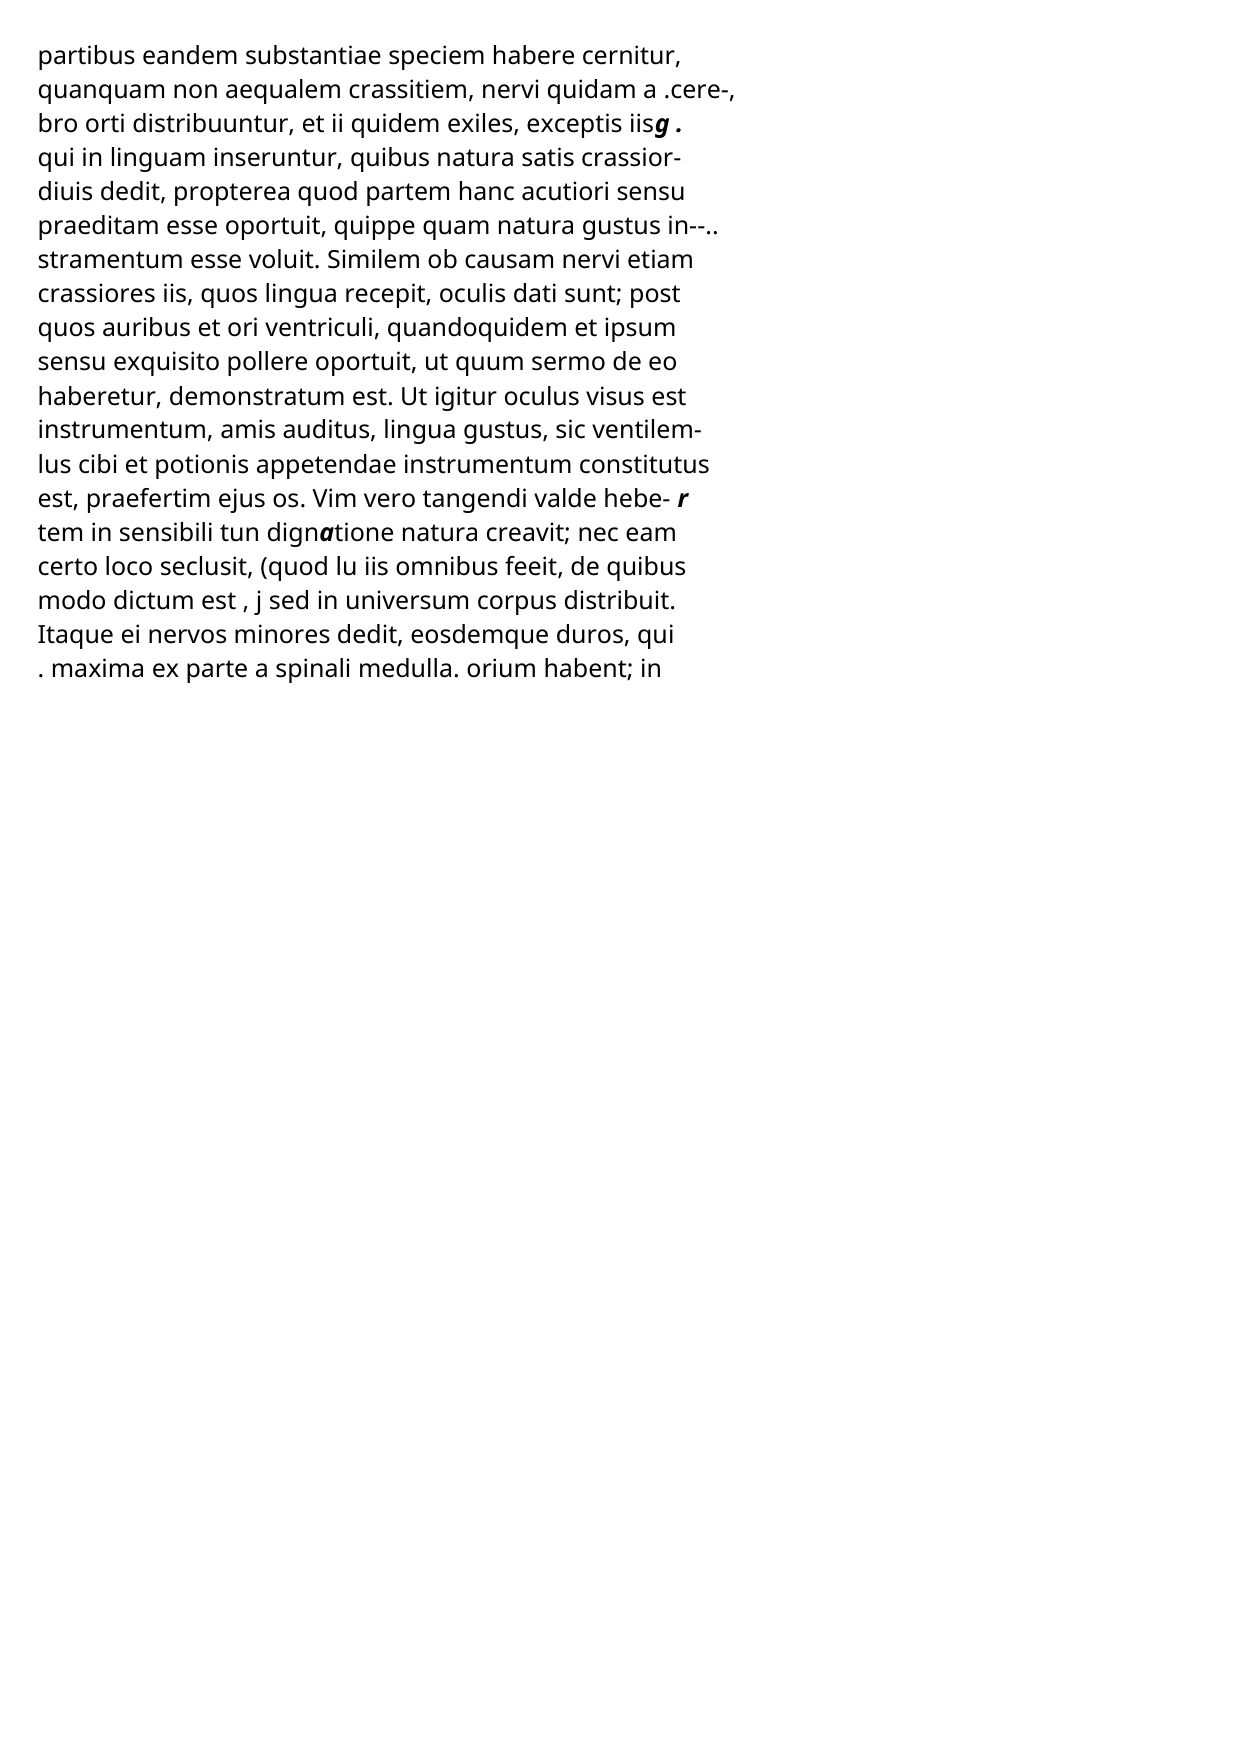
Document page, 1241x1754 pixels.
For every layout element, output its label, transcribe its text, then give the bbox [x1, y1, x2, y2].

text . maxima ex parte a spinali medulla. orium habent; in [37, 651, 1203, 685]
text partibus eandem substantiae speciem habere cernitur, quanquam non aequalem crassitiem, nervi quidam a .cere-, bro orti distribuuntur, et ii quidem exiles, exceptis iisg . qui in linguam inseruntur, quibus natura satis crassior- diuis dedit, propterea quod partem hanc acutiori sensu praeditam esse oportuit, quippe quam natura gustus in--.. stramentum esse voluit. Similem ob causam nervi etiam crassiores iis, quos lingua recepit, oculis dati sunt; post quos auribus et ori ventriculi, quandoquidem et ipsum sensu exquisito pollere oportuit, ut quum sermo de eo haberetur, demonstratum est. Ut igitur oculus visus est instrumentum, amis auditus, lingua gustus, sic ventilem- lus cibi et potionis appetendae instrumentum constitutus est, praefertim ejus os. Vim vero tangendi valde hebe- r tem in sensibili tun dignatione natura creavit; nec eam certo loco seclusit, (quod lu iis omnibus feeit, de quibus modo dictum est , j sed in universum corpus distribuit. Itaque ei nervos minores dedit, eosdemque duros, qui [37, 37, 1203, 651]
